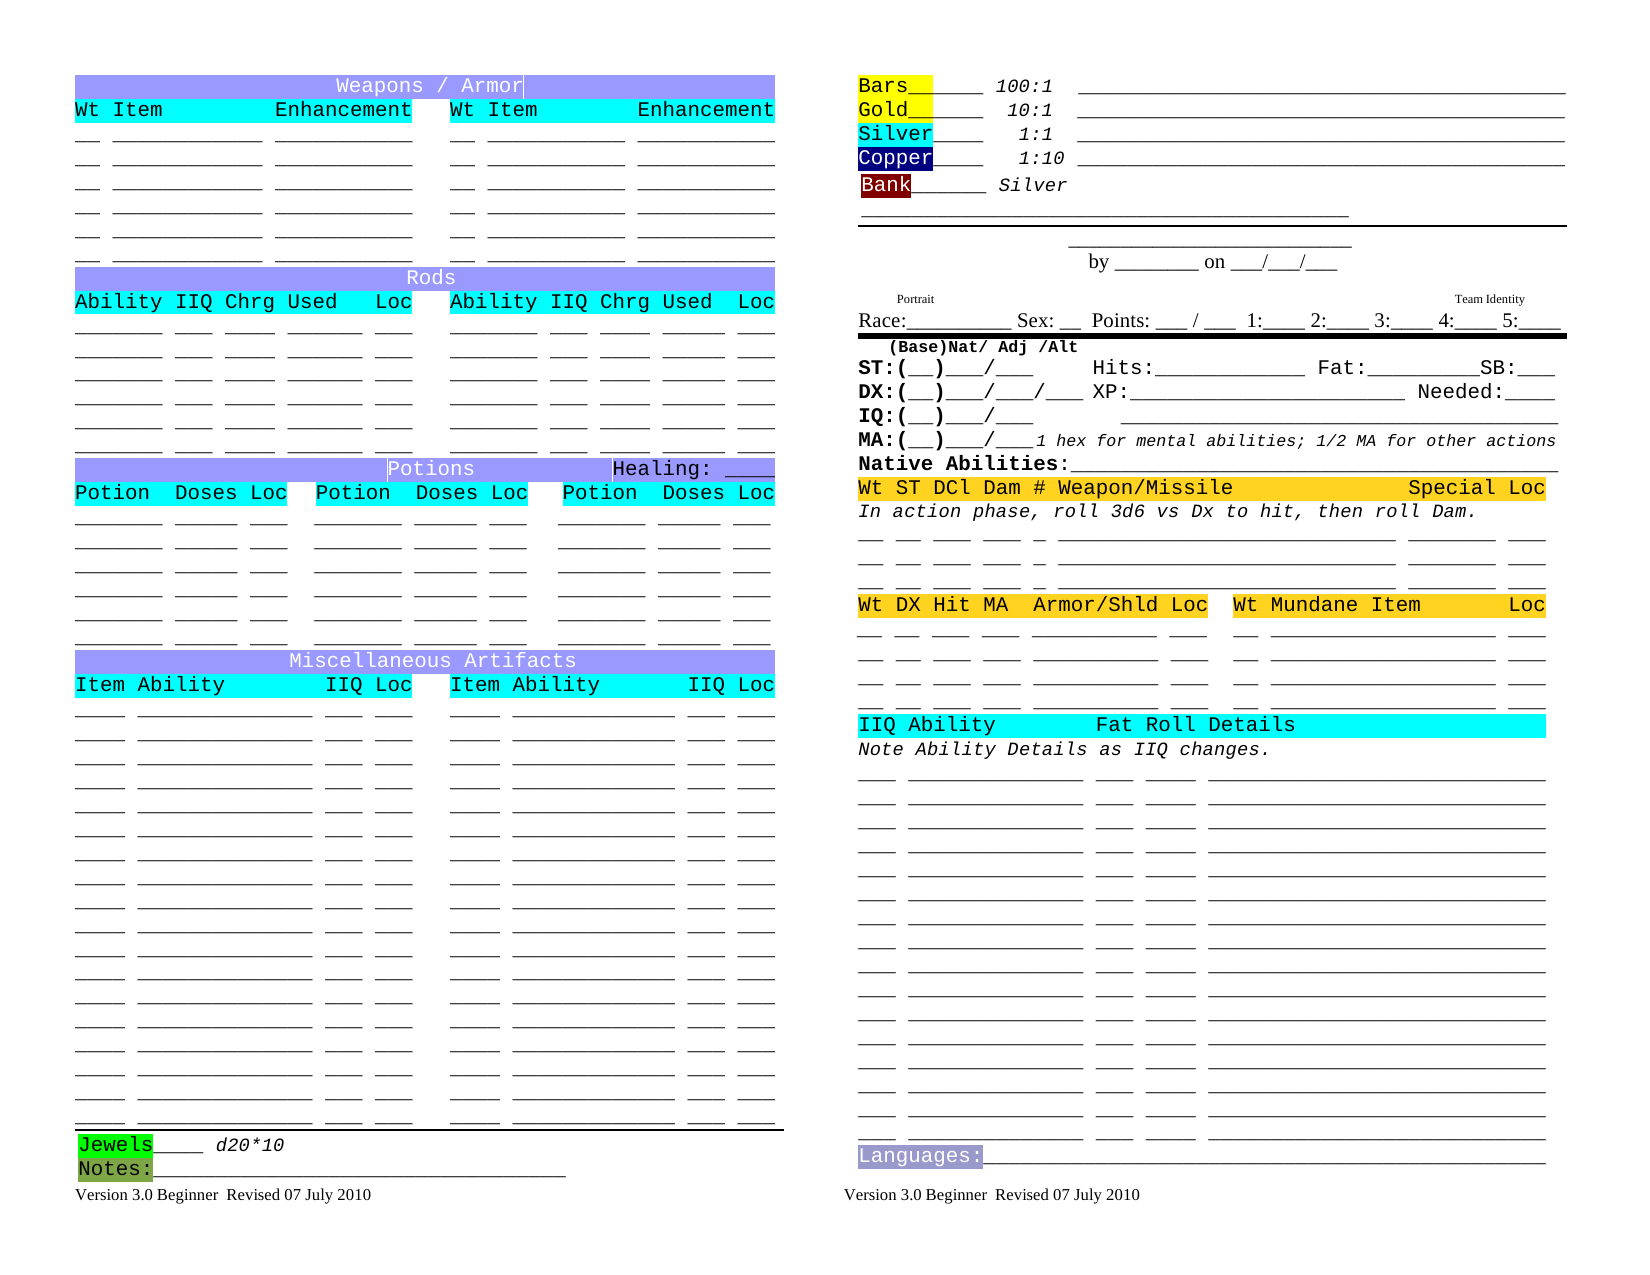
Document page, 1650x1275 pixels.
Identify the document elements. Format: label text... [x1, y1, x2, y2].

text by ________ on ___/___/___ [858, 250, 1567, 273]
text (Base)Nat/ Adj /Alt [858, 339, 1567, 357]
text __ ____________ ___________ __ ___________ ___________ [75, 147, 784, 171]
text ____ ______________ ___ ___ ____ _____________ ___ ___ [75, 1057, 784, 1081]
text Wt Item Enhancement Wt Item Enhancement [75, 99, 784, 123]
text _______ _____ ___ _______ _____ ___ _______ _____ ___ [75, 626, 784, 650]
text ___________________________ [858, 227, 1567, 250]
text Bank______ Silver _______________________________________ [858, 171, 1567, 225]
text Silver____ 1:1 _______________________________________ [858, 123, 1567, 147]
text Languages:_____________________________________________ [858, 1145, 1567, 1169]
text ____ ______________ ___ ___ ____ _____________ ___ ___ [75, 889, 784, 913]
text _______ ___ ____ ______ ___ _______ ___ ____ _____ ___ [75, 386, 784, 410]
text Native Abilities:_______________________________________ [858, 453, 1567, 477]
text __ __ ___ ___ _ ___________________________ _______ ___ [858, 546, 1567, 570]
text _______ ___ ____ ______ ___ _______ ___ ____ _____ ___ [75, 362, 784, 386]
text Miscellaneous Artifacts [75, 650, 784, 674]
text ____ ______________ ___ ___ ____ _____________ ___ ___ [75, 722, 784, 746]
text ___ ______________ ___ ____ ___________________________ [858, 1002, 1567, 1026]
text ___ ______________ ___ ____ ___________________________ [858, 1097, 1567, 1121]
text Potions Healing: ____ [75, 458, 784, 482]
text In action phase, roll 3d6 vs Dx to hit, then roll Dam. [858, 501, 1567, 522]
text ____ ______________ ___ ___ ____ _____________ ___ ___ [75, 985, 784, 1009]
text __ __ ___ ___ __________ ___ __ __________________ ___ [858, 690, 1567, 714]
text ___ ______________ ___ ____ ___________________________ [858, 1073, 1567, 1097]
text DX:(__)___/___/___ XP:______________________ Needed:____ [858, 381, 1567, 405]
text Race:__________ Sex: __ Points: ___ / ___ 1:____ 2:____ 3:____ 4:____ 5:____ [858, 308, 1567, 333]
text Potion Doses Loc Potion Doses Loc Potion Doses Loc [75, 482, 784, 506]
text _______ ___ ____ ______ ___ _______ ___ ____ _____ ___ [75, 338, 784, 362]
text Gold______ 10:1 _______________________________________ [858, 99, 1567, 123]
text Ability IIQ Chrg Used Loc Ability IIQ Chrg Used Loc [75, 291, 784, 314]
text ____ ______________ ___ ___ ____ _____________ ___ ___ [75, 913, 784, 937]
text _______ ___ ____ ______ ___ _______ ___ ____ _____ ___ [75, 314, 784, 338]
text Portrait Team Identity [858, 285, 1567, 308]
text Weapons / Armor [75, 75, 784, 99]
text ___ ______________ ___ ____ ___________________________ [858, 906, 1567, 930]
text ___ ______________ ___ ____ ___________________________ [858, 1049, 1567, 1073]
text ____ ______________ ___ ___ ____ _____________ ___ ___ [75, 1009, 784, 1033]
text _______ _____ ___ _______ _____ ___ _______ _____ ___ [75, 506, 784, 530]
text ____ ______________ ___ ___ ____ _____________ ___ ___ [75, 842, 784, 866]
text __ __ ___ ___ __________ ___ __ __________________ ___ [858, 618, 1567, 642]
text _______ ___ ____ ______ ___ _______ ___ ____ _____ ___ [75, 410, 784, 434]
text _______ _____ ___ _______ _____ ___ _______ _____ ___ [75, 530, 784, 554]
text __ __ ___ ___ __________ ___ __ __________________ ___ [858, 642, 1567, 666]
text ___ ______________ ___ ____ ___________________________ [858, 858, 1567, 882]
text __ ____________ ___________ __ ___________ ___________ [75, 171, 784, 195]
text ____ ______________ ___ ___ ____ _____________ ___ ___ [75, 1033, 784, 1057]
text ____ ______________ ___ ___ ____ _____________ ___ ___ [75, 794, 784, 818]
text _______ ___ ____ ______ ___ _______ ___ ____ _____ ___ [75, 434, 784, 458]
text Copper____ 1:10 _______________________________________ [858, 147, 1567, 171]
text ____ ______________ ___ ___ ____ _____________ ___ ___ [75, 961, 784, 985]
text ___ ______________ ___ ____ ___________________________ [858, 834, 1567, 858]
text __ __ ___ ___ _ ___________________________ _______ ___ [858, 570, 1567, 594]
text __ __ ___ ___ _ ___________________________ _______ ___ [858, 522, 1567, 546]
text ____ ______________ ___ ___ ____ _____________ ___ ___ [75, 1105, 784, 1129]
text Note Ability Details as IIQ changes. [858, 738, 1567, 762]
text ____ ______________ ___ ___ ____ _____________ ___ ___ [75, 746, 784, 770]
text ___ ______________ ___ ____ ___________________________ [858, 930, 1567, 954]
text ____ ______________ ___ ___ ____ _____________ ___ ___ [75, 770, 784, 794]
text ___ ______________ ___ ____ ___________________________ [858, 954, 1567, 978]
text __ __ ___ ___ __________ ___ __ __________________ ___ [858, 666, 1567, 690]
text MA:(__)___/___ 1 hex for mental abilities; 1/2 MA for other actions [858, 429, 1567, 453]
text ___ ______________ ___ ____ ___________________________ [858, 1026, 1567, 1049]
text Item Ability IIQ Loc Item Ability IIQ Loc [75, 674, 784, 698]
text Rods [75, 267, 784, 291]
text ____ ______________ ___ ___ ____ _____________ ___ ___ [75, 866, 784, 889]
text Wt ST DCl Dam # Weapon/Missile Special Loc [858, 477, 1567, 501]
text ___ ______________ ___ ____ ___________________________ [858, 786, 1567, 810]
text ____ ______________ ___ ___ ____ _____________ ___ ___ [75, 818, 784, 842]
text _______ _____ ___ _______ _____ ___ _______ _____ ___ [75, 602, 784, 626]
text __ ____________ ___________ __ ___________ ___________ [75, 123, 784, 147]
text ___ ______________ ___ ____ ___________________________ [858, 882, 1567, 906]
text _______ _____ ___ _______ _____ ___ _______ _____ ___ [75, 554, 784, 578]
text Bars______ 100:1 _______________________________________ [858, 75, 1567, 99]
text ___ ______________ ___ ____ ___________________________ [858, 978, 1567, 1002]
text IIQ Ability Fat Roll Details [858, 714, 1567, 738]
text ____ ______________ ___ ___ ____ _____________ ___ ___ [75, 937, 784, 961]
text ST:(__)___/___ Hits:____________ Fat:_________SB:___ [858, 357, 1567, 381]
text __ ____________ ___________ __ ___________ ___________ [75, 219, 784, 243]
text ____ ______________ ___ ___ ____ _____________ ___ ___ [75, 698, 784, 722]
text _______ _____ ___ _______ _____ ___ _______ _____ ___ [75, 578, 784, 602]
text Wt DX Hit MA Armor/Shld Loc Wt Mundane Item Loc [858, 594, 1567, 618]
text ___ ______________ ___ ____ ___________________________ [858, 762, 1567, 786]
text ___ ______________ ___ ____ ___________________________ [858, 810, 1567, 834]
text IQ:(__)___/___ ___________________________________ [858, 405, 1567, 429]
text ___ ______________ ___ ____ ___________________________ [858, 1121, 1567, 1145]
text __ ____________ ___________ __ ___________ ___________ [75, 243, 784, 267]
text Jewels____ d20*10 Notes:_________________________________ [75, 1131, 784, 1185]
text ____ ______________ ___ ___ ____ _____________ ___ ___ [75, 1081, 784, 1105]
text __ ____________ ___________ __ ___________ ___________ [75, 195, 784, 219]
